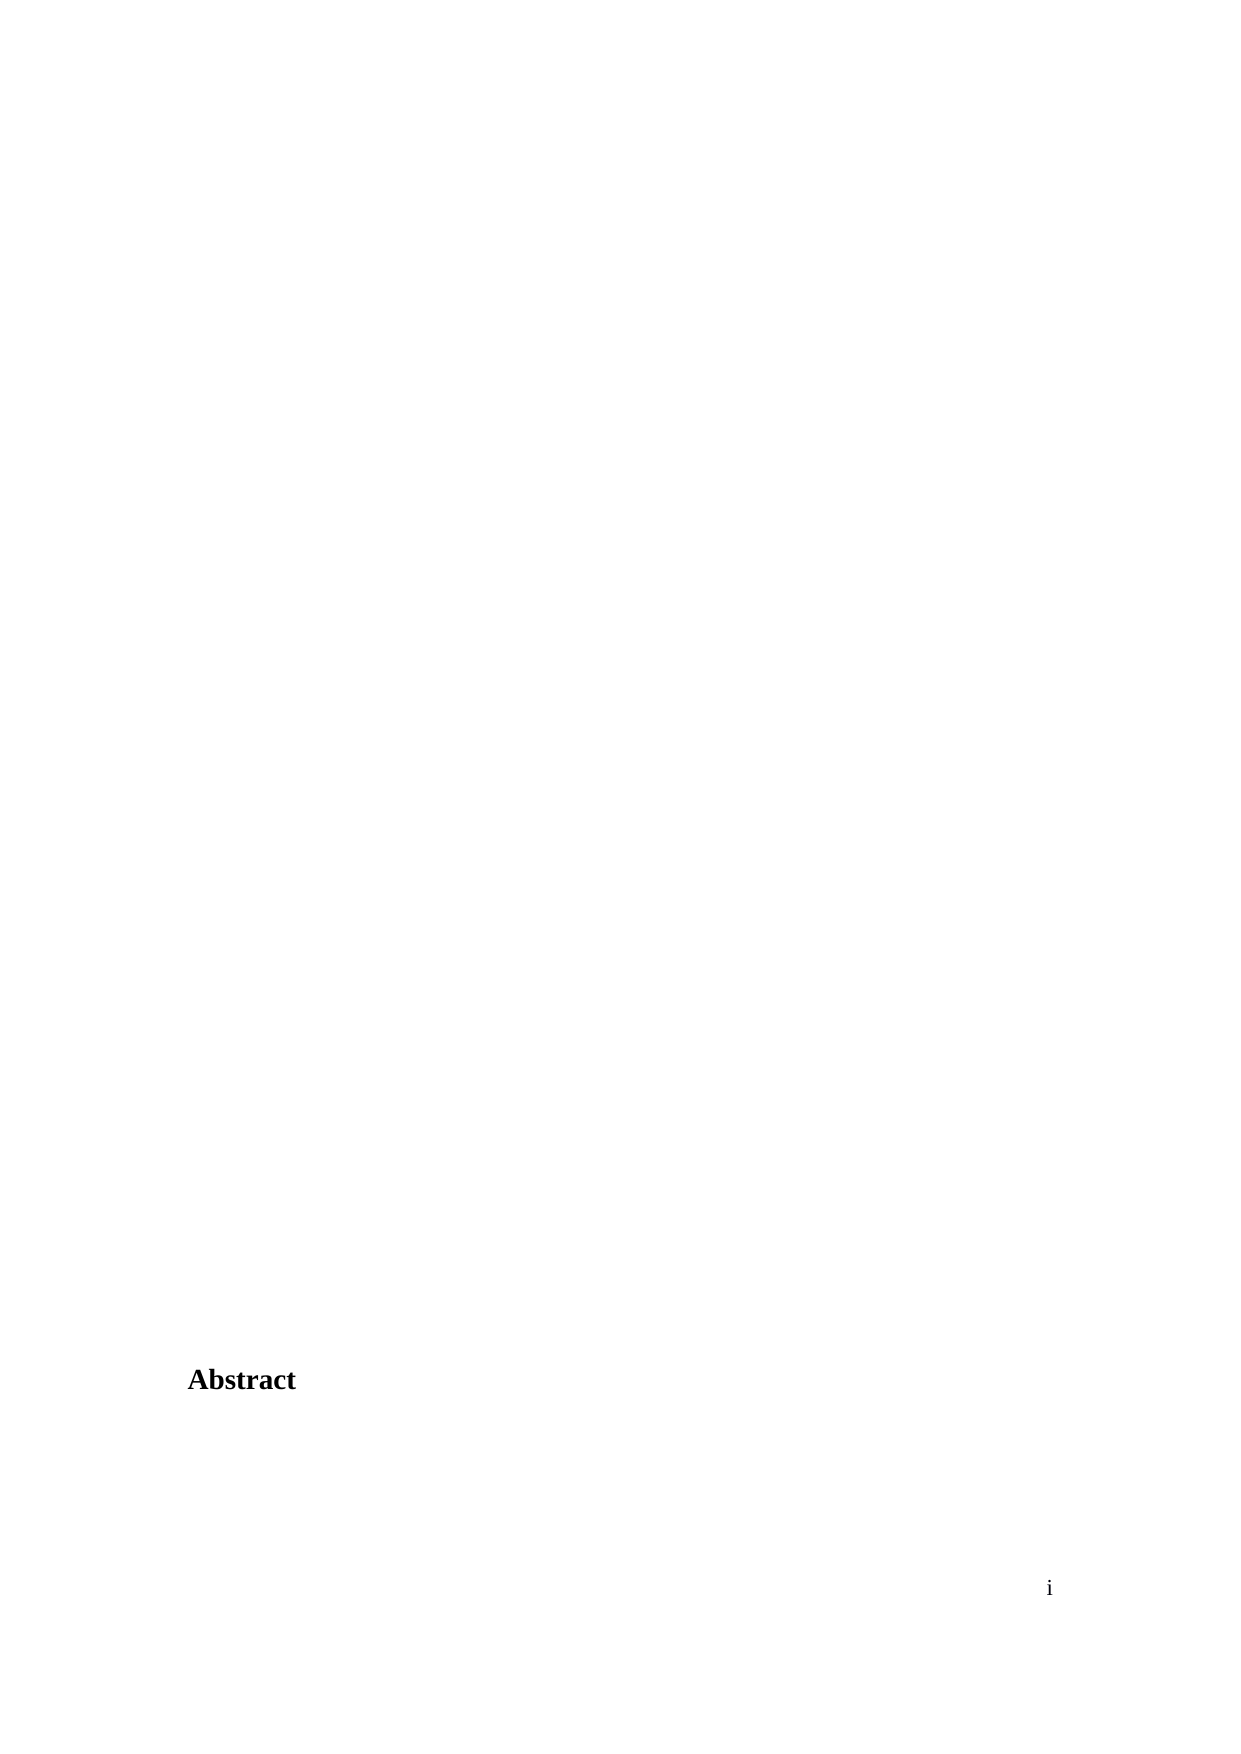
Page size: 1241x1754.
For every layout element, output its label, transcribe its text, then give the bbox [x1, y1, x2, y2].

subtitle Abstract [187, 1362, 1053, 1396]
